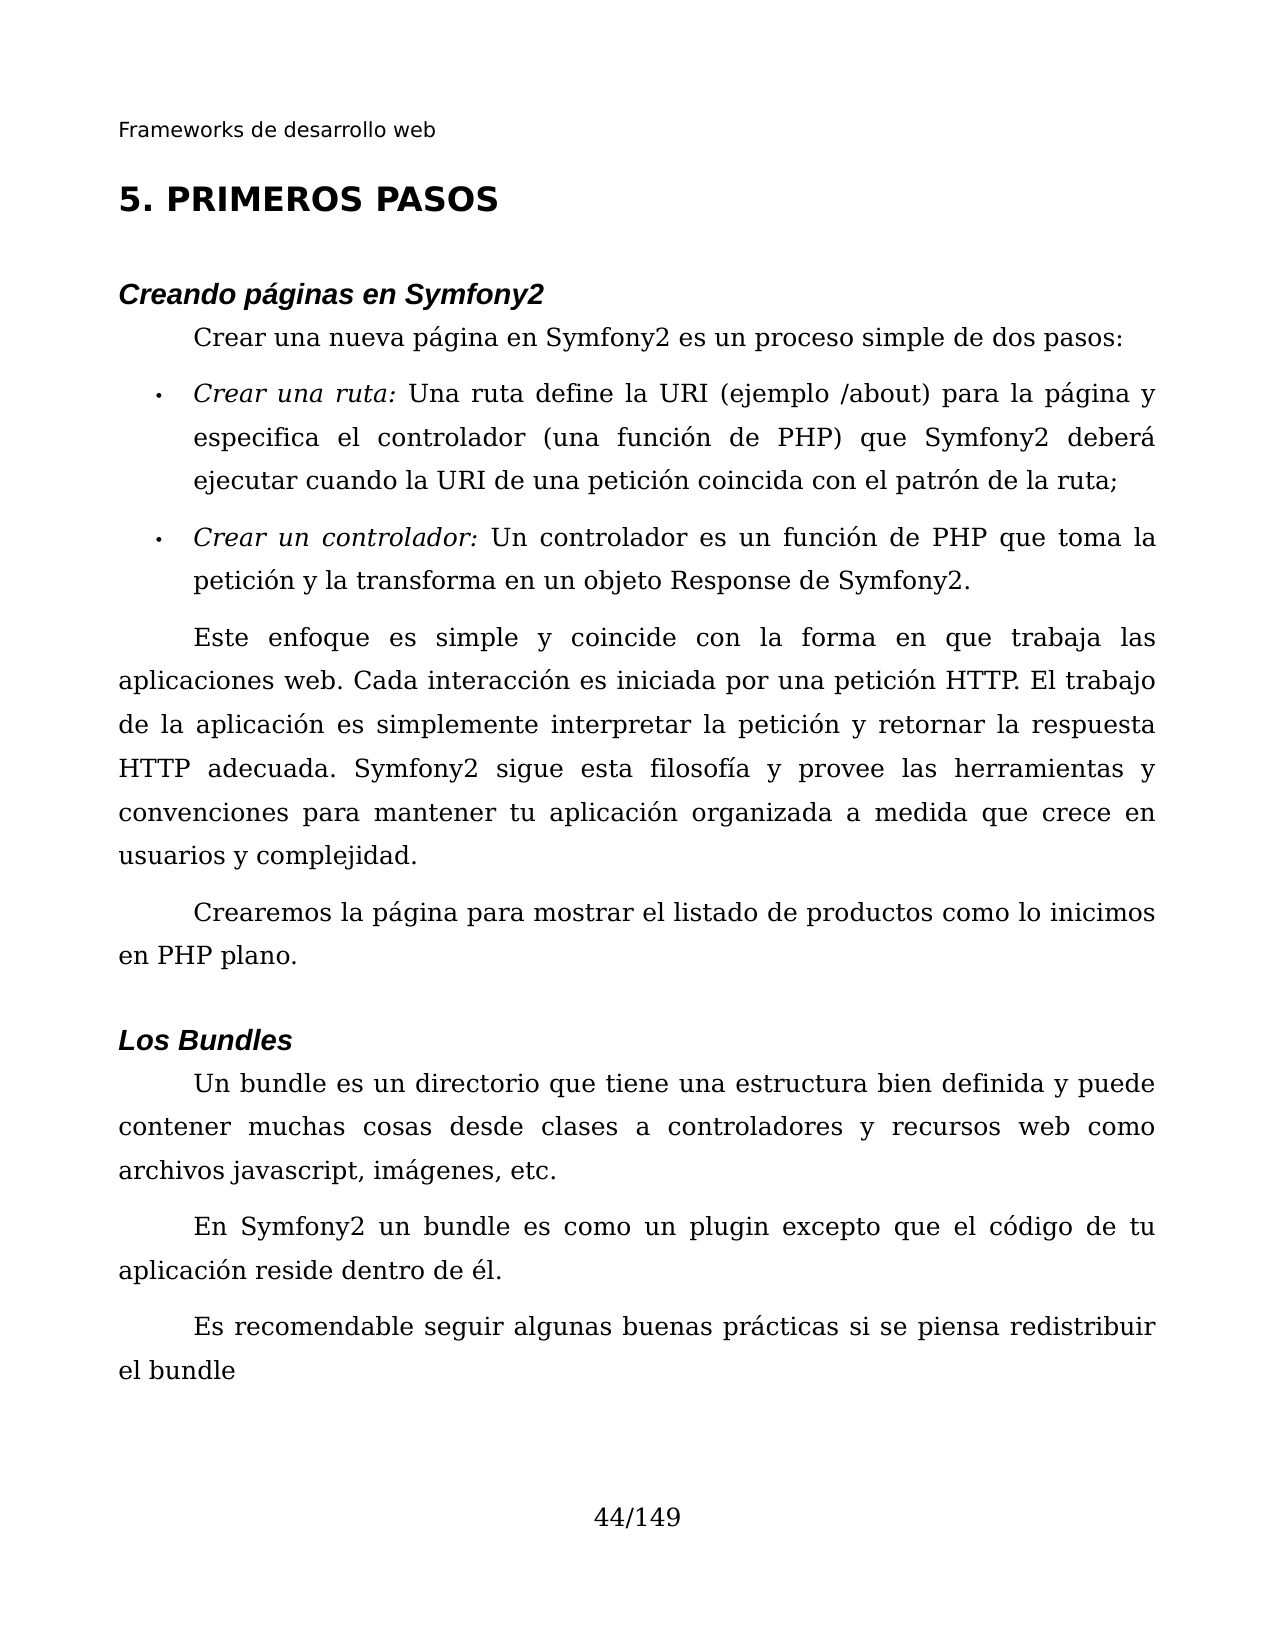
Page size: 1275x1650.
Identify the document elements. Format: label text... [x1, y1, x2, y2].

list Crear un controlador: Un controlador es un función de PHP que toma la petición y la transforma en un objeto Response de Symfony2. [156, 523, 1157, 596]
subtitle 5. PRIMEROS PASOS [118, 181, 1157, 220]
subtitle Creando páginas en Symfony2 [118, 277, 1157, 310]
text Es recomendable seguir algunas buenas prácticas si se piensa redistribuir el bundle [118, 1312, 1157, 1385]
text Este enfoque es simple y coincide con la forma en que trabaja las aplicaciones web. Cada interacción es iniciada por una petición HTTP. El trabajo de la aplicación es simplemente interpretar la petición y retornar la respuesta HTTP adecuada. Symfony2 sigue esta filosofía y provee las herramientas y convenciones para mantener tu aplicación organizada a medida que crece en usuarios y complejidad. [118, 623, 1157, 871]
list Crear una ruta: Una ruta define la URI (ejemplo /about) para la página y especifica el controlador (una función de PHP) que Symfony2 deberá ejecutar cuando la URI de una petición coincida con el patrón de la ruta; [156, 379, 1157, 496]
text Crear una nueva página en Symfony2 es un proceso simple de dos pasos: [118, 323, 1157, 352]
text En Symfony2 un bundle es como un plugin excepto que el código de tu aplicación reside dentro de él. [118, 1212, 1157, 1285]
text Crearemos la página para mostrar el listado de productos como lo inicimos en PHP plano. [118, 898, 1157, 971]
text Un bundle es un directorio que tiene una estructura bien definida y puede contener muchas cosas desde clases a controladores y recursos web como archivos javascript, imágenes, etc. [118, 1069, 1157, 1185]
subtitle Los Bundles [118, 1023, 1157, 1056]
